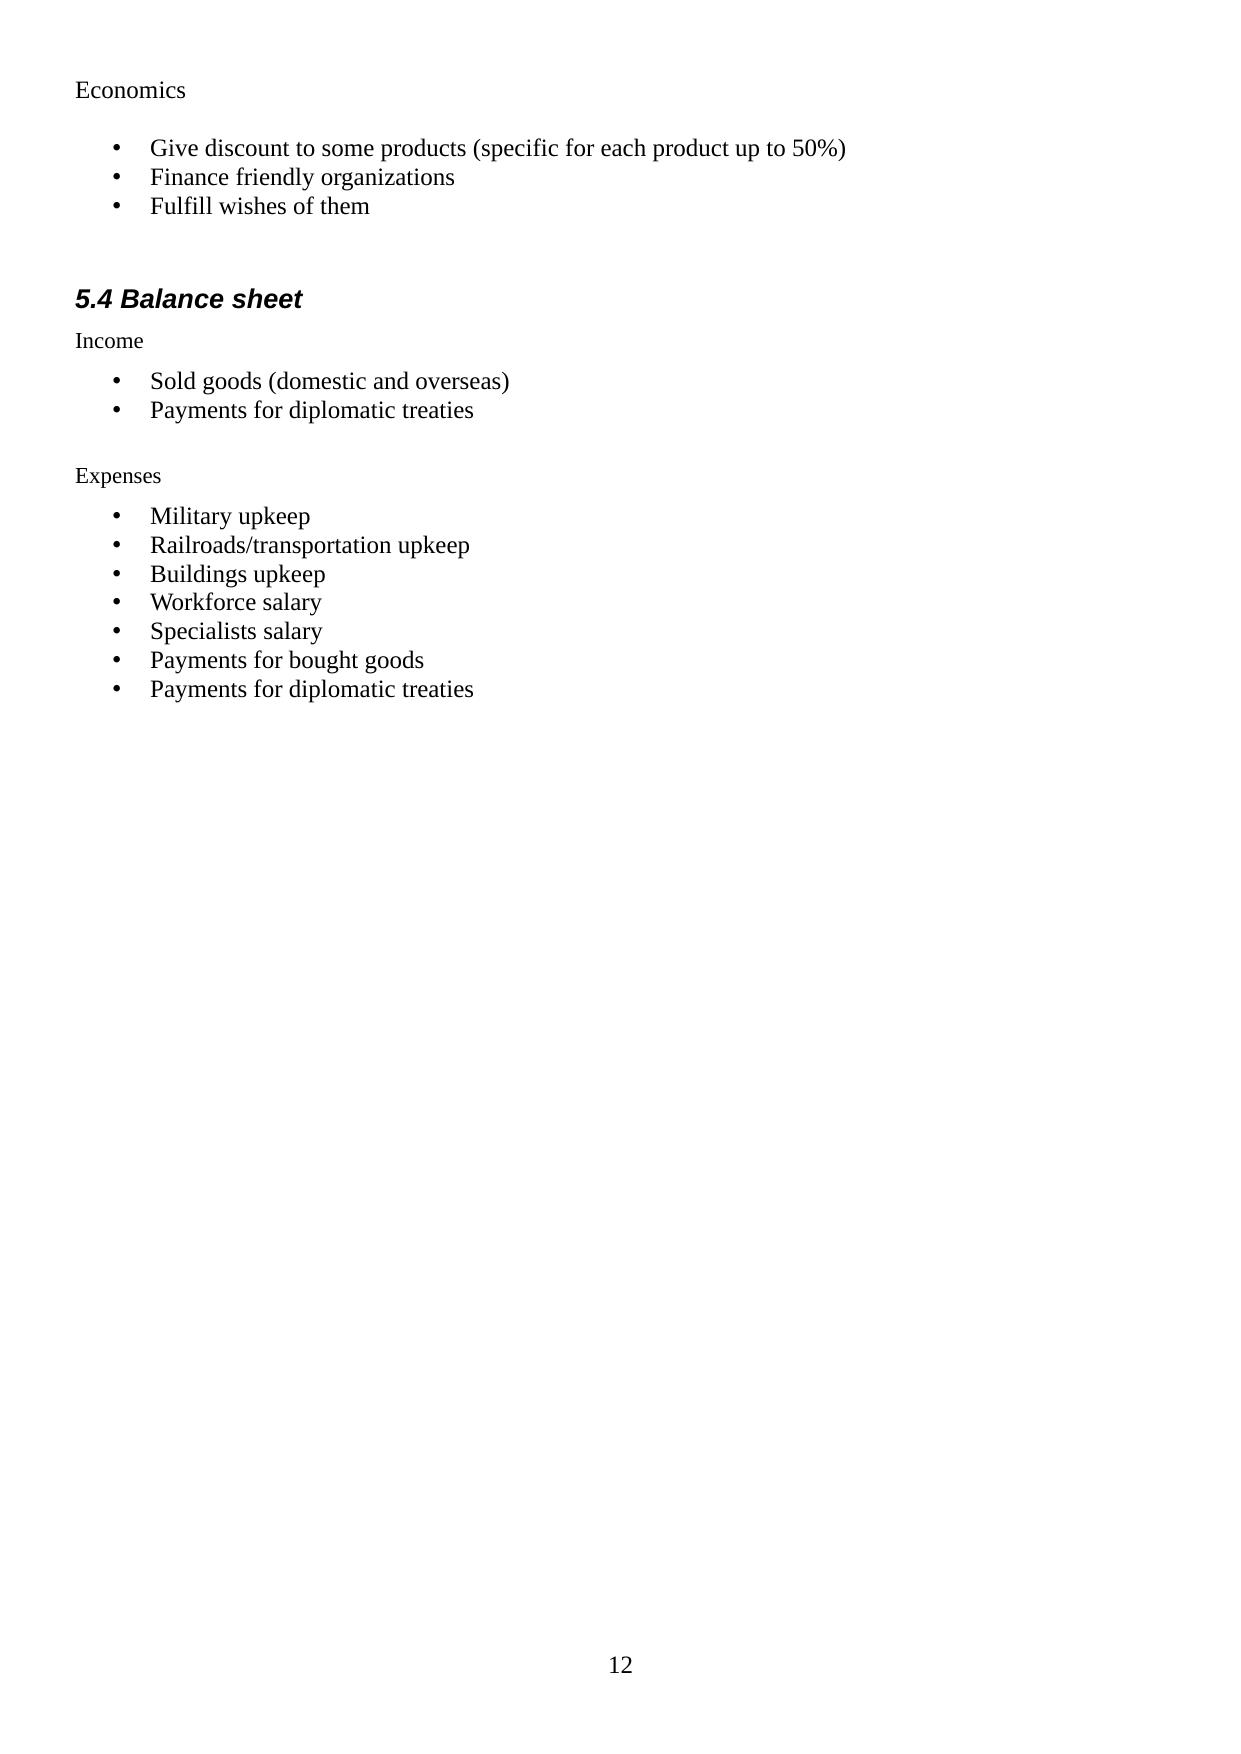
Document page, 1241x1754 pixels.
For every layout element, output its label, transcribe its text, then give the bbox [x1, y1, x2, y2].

list Give discount to some products (specific for each product up to 50%) [112, 133, 1166, 162]
list Fulfill wishes of them [112, 191, 1166, 219]
list Specialists salary [112, 616, 1166, 645]
text Income [75, 327, 1166, 353]
text Expenses [75, 462, 1166, 489]
list Buildings upkeep [112, 559, 1166, 587]
list Payments for diplomatic treaties [112, 674, 1166, 702]
list Payments for diplomatic treaties [112, 395, 1166, 423]
list Sold goods (domestic and overseas) [112, 366, 1166, 395]
list Railroads/transportation upkeep [112, 530, 1166, 559]
list Workforce salary [112, 587, 1166, 616]
list Finance friendly organizations [112, 162, 1166, 191]
list Military upkeep [112, 501, 1166, 530]
list Payments for bought goods [112, 645, 1166, 674]
subtitle Balance sheet [75, 283, 1166, 314]
